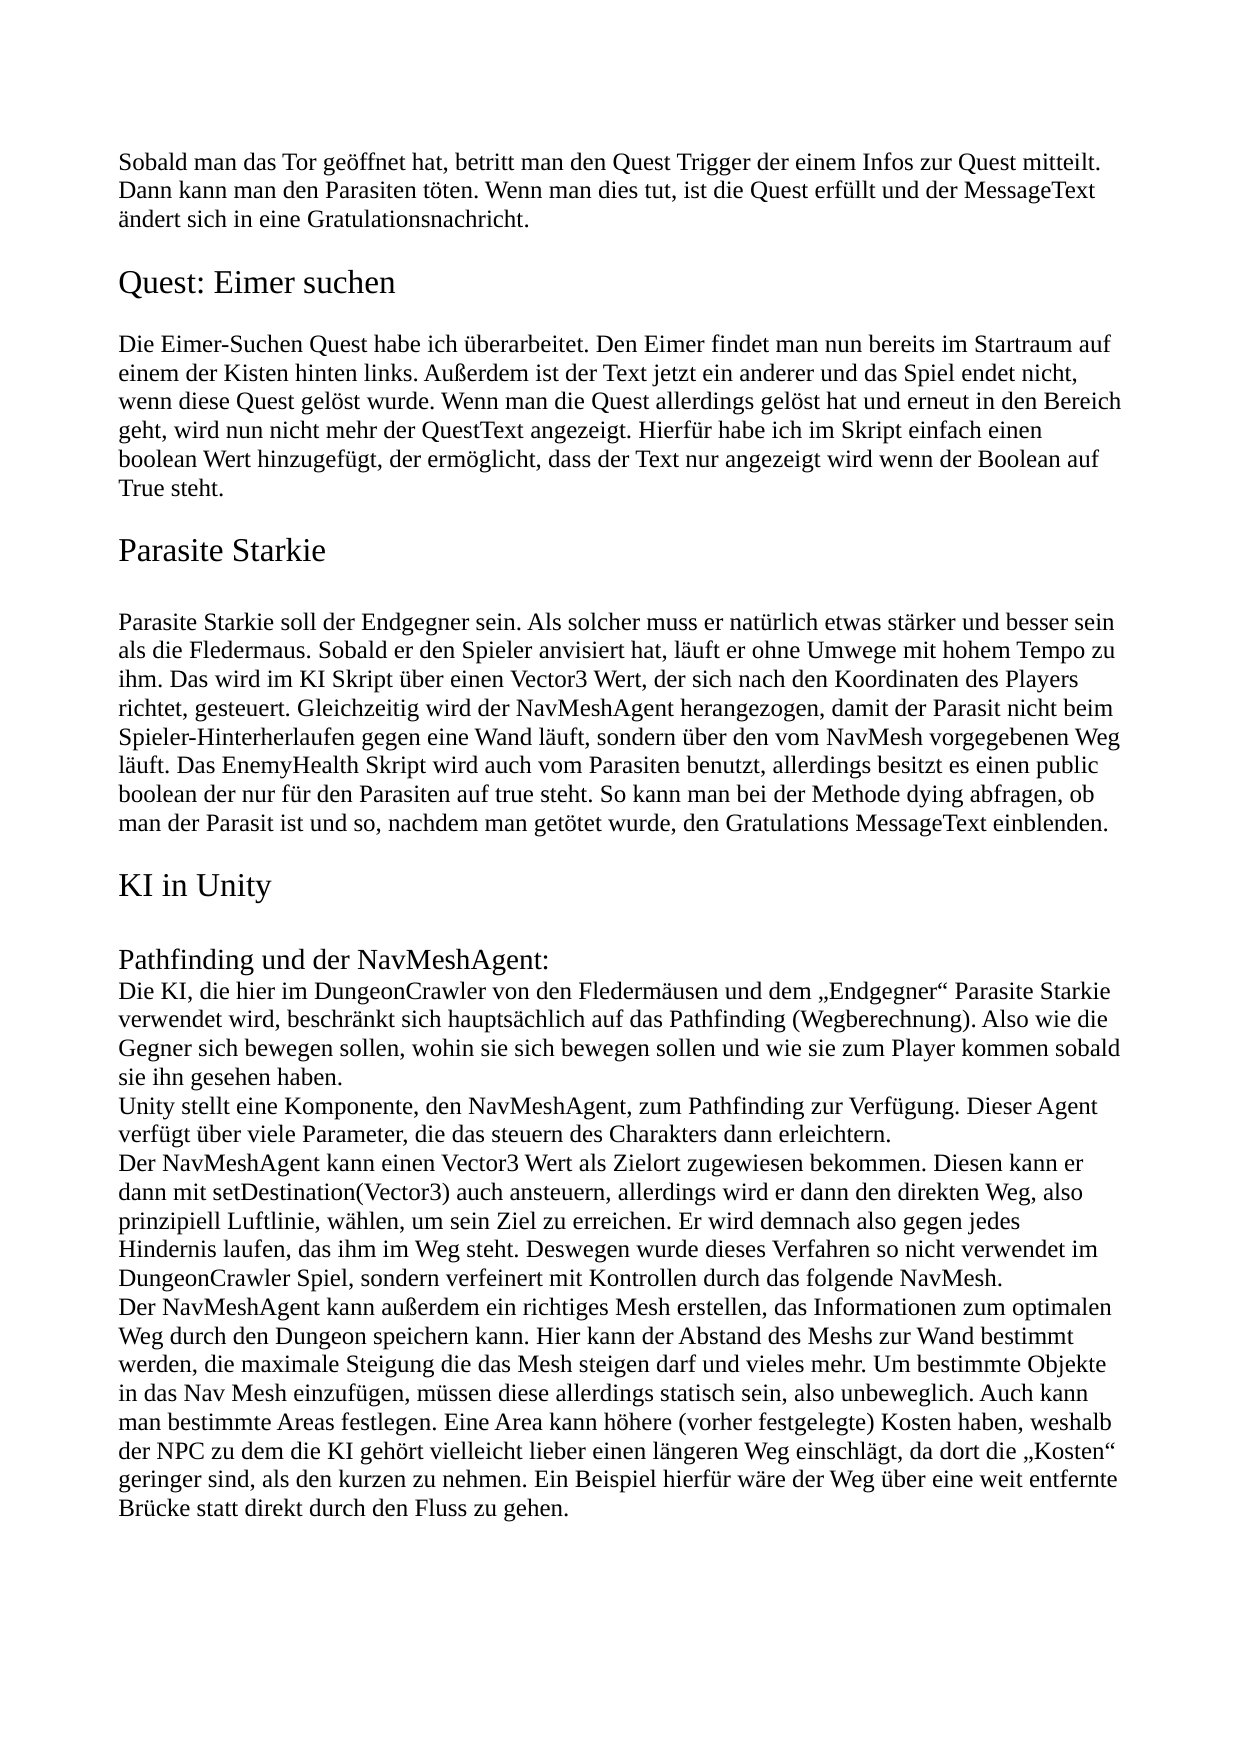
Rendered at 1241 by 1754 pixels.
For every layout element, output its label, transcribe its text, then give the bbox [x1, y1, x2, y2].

text Parasite Starkie soll der Endgegner sein. Als solcher muss er natürlich etwas stärker und besser sein als die Fledermaus. Sobald er den Spieler anvisiert hat, läuft er ohne Umwege mit hohem Tempo zu ihm. Das wird im KI Skript über einen Vector3 Wert, der sich nach den Koordinaten des Players richtet, gesteuert. Gleichzeitig wird der NavMeshAgent herangezogen, damit der Parasit nicht beim Spieler-Hinterherlaufen gegen eine Wand läuft, sondern über den vom NavMesh vorgegebenen Weg läuft. Das EnemyHealth Skript wird auch vom Parasiten benutzt, allerdings besitzt es einen public boolean der nur für den Parasiten auf true steht. So kann man bei der Methode dying abfragen, ob man der Parasit ist und so, nachdem man getötet wurde, den Gratulations MessageText einblenden. [118, 607, 1122, 837]
text Unity stellt eine Komponente, den NavMeshAgent, zum Pathfinding zur Verfügung. Dieser Agent verfügt über viele Parameter, die das steuern des Charakters dann erleichtern. [118, 1091, 1122, 1148]
text KI in Unity [118, 866, 1122, 904]
text Parasite Starkie [118, 530, 1122, 568]
text Pathfinding und der NavMeshAgent: [118, 942, 1122, 976]
text Der NavMeshAgent kann einen Vector3 Wert als Zielort zugewiesen bekommen. Diesen kann er dann mit setDestination(Vector3) auch ansteuern, allerdings wird er dann den direkten Weg, also prinzipiell Luftlinie, wählen, um sein Ziel zu erreichen. Er wird demnach also gegen jedes Hindernis laufen, das ihm im Weg steht. Deswegen wurde dieses Verfahren so nicht verwendet im DungeonCrawler Spiel, sondern verfeinert mit Kontrollen durch das folgende NavMesh. [118, 1148, 1122, 1292]
text Der NavMeshAgent kann außerdem ein richtiges Mesh erstellen, das Informationen zum optimalen Weg durch den Dungeon speichern kann. Hier kann der Abstand des Meshs zur Wand bestimmt werden, die maximale Steigung die das Mesh steigen darf und vieles mehr. Um bestimmte Objekte in das Nav Mesh einzufügen, müssen diese allerdings statisch sein, also unbeweglich. Auch kann man bestimmte Areas festlegen. Eine Area kann höhere (vorher festgelegte) Kosten haben, weshalb der NPC zu dem die KI gehört vielleicht lieber einen längeren Weg einschlägt, da dort die „Kosten“ geringer sind, als den kurzen zu nehmen. Ein Beispiel hierfür wäre der Weg über eine weit entfernte Brücke statt direkt durch den Fluss zu gehen. [118, 1292, 1122, 1522]
text Sobald man das Tor geöffnet hat, betritt man den Quest Trigger der einem Infos zur Quest mitteilt. Dann kann man den Parasiten töten. Wenn man dies tut, ist die Quest erfüllt und der MessageText ändert sich in eine Gratulationsnachricht. [118, 147, 1122, 233]
text Die KI, die hier im DungeonCrawler von den Fledermäusen und dem „Endgegner“ Parasite Starkie verwendet wird, beschränkt sich hauptsächlich auf das Pathfinding (Wegberechnung). Also wie die Gegner sich bewegen sollen, wohin sie sich bewegen sollen und wie sie zum Player kommen sobald sie ihn gesehen haben. [118, 976, 1122, 1091]
text Quest: Eimer suchen [118, 262, 1122, 300]
text Die Eimer-Suchen Quest habe ich überarbeitet. Den Eimer findet man nun bereits im Startraum auf einem der Kisten hinten links. Außerdem ist der Text jetzt ein anderer und das Spiel endet nicht, wenn diese Quest gelöst wurde. Wenn man die Quest allerdings gelöst hat und erneut in den Bereich geht, wird nun nicht mehr der QuestText angezeigt. Hierfür habe ich im Skript einfach einen boolean Wert hinzugefügt, der ermöglicht, dass der Text nur angezeigt wird wenn der Boolean auf True steht. [118, 329, 1122, 501]
